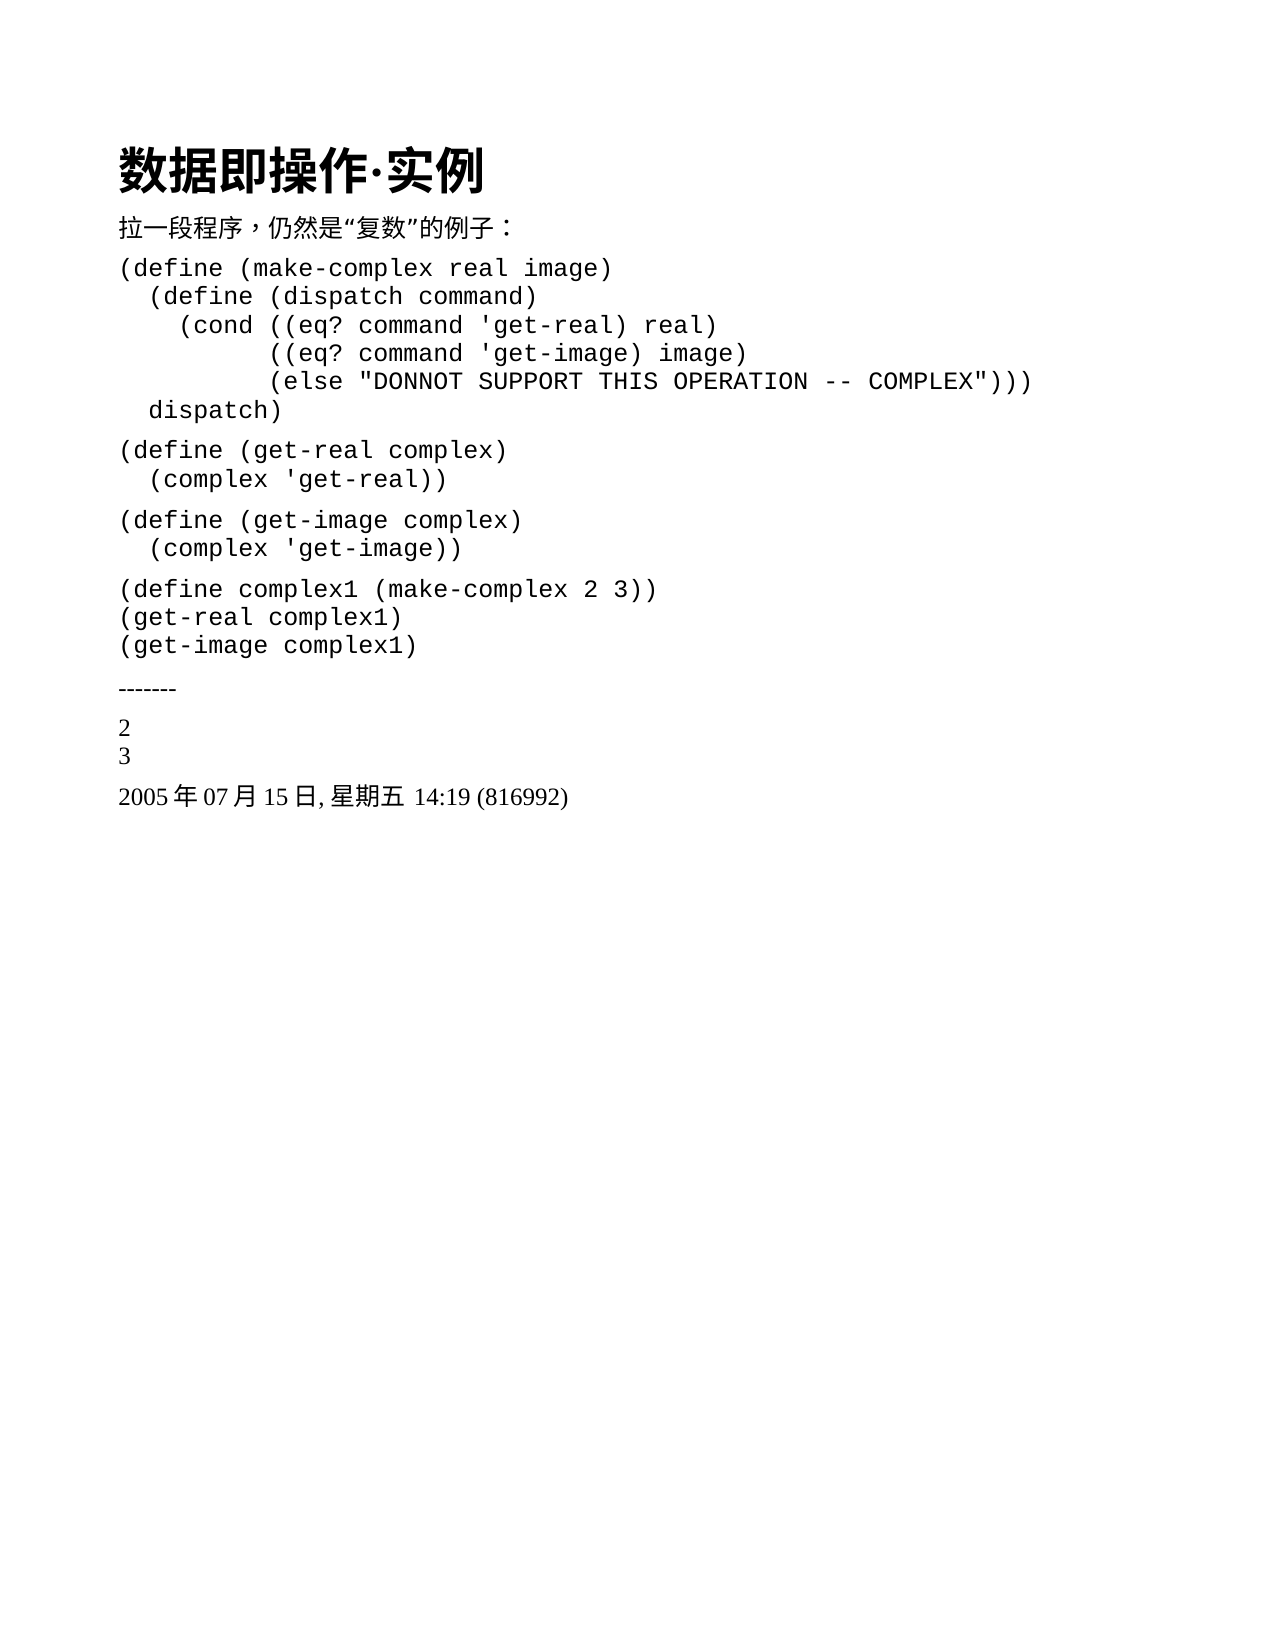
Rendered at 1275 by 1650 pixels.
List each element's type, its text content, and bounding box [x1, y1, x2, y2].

text 拉一段程序，仍然是“复数”的例子： [118, 214, 1157, 243]
text 2005年07月15日, 星期五 14:19 (816992) [118, 782, 1157, 811]
text (define (get-image complex) (complex 'get-image)) [118, 507, 1157, 564]
subtitle 数据即操作·实例 [118, 143, 1157, 201]
text (define (make-complex real image) (define (dispatch command) (cond ((eq? command 'get-real) real) ((eq? command 'get-image) image) (else "DONNOT SUPPORT THIS OPERATION -- COMPLEX"))) dispatch) [118, 256, 1157, 426]
text 2 3 [118, 714, 1157, 769]
text ------- [118, 674, 1157, 702]
text (define (get-real complex) (complex 'get-real)) [118, 438, 1157, 495]
text (define complex1 (make-complex 2 3)) (get-real complex1) (get-image complex1) [118, 576, 1157, 661]
